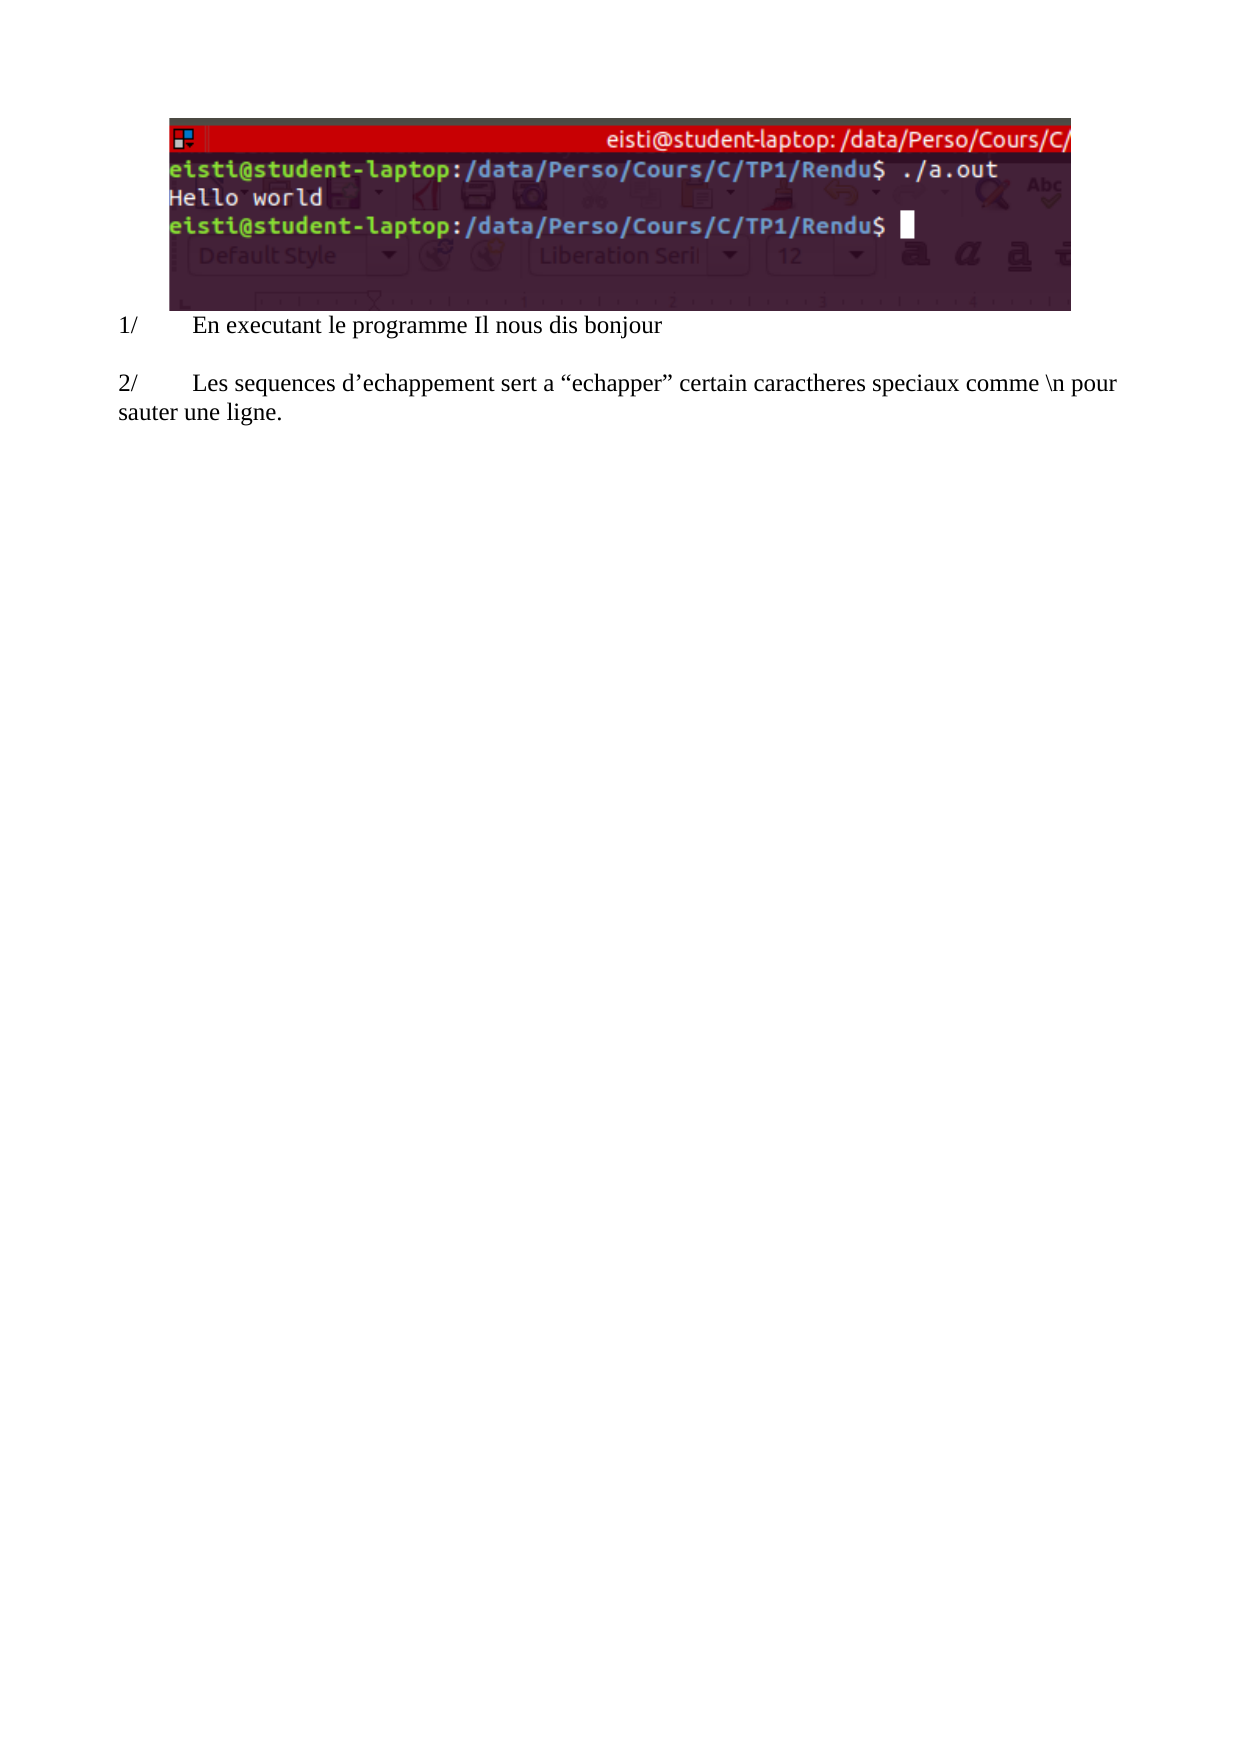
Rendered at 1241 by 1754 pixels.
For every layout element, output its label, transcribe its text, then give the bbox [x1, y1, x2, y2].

text 1/ En executant le programme Il nous dis bonjour [118, 118, 1122, 339]
picture [169, 118, 1071, 311]
text 2/ Les sequences d’echappement sert a “echapper” certain caractheres speciaux comme \n pour sauter une ligne. [118, 368, 1122, 425]
